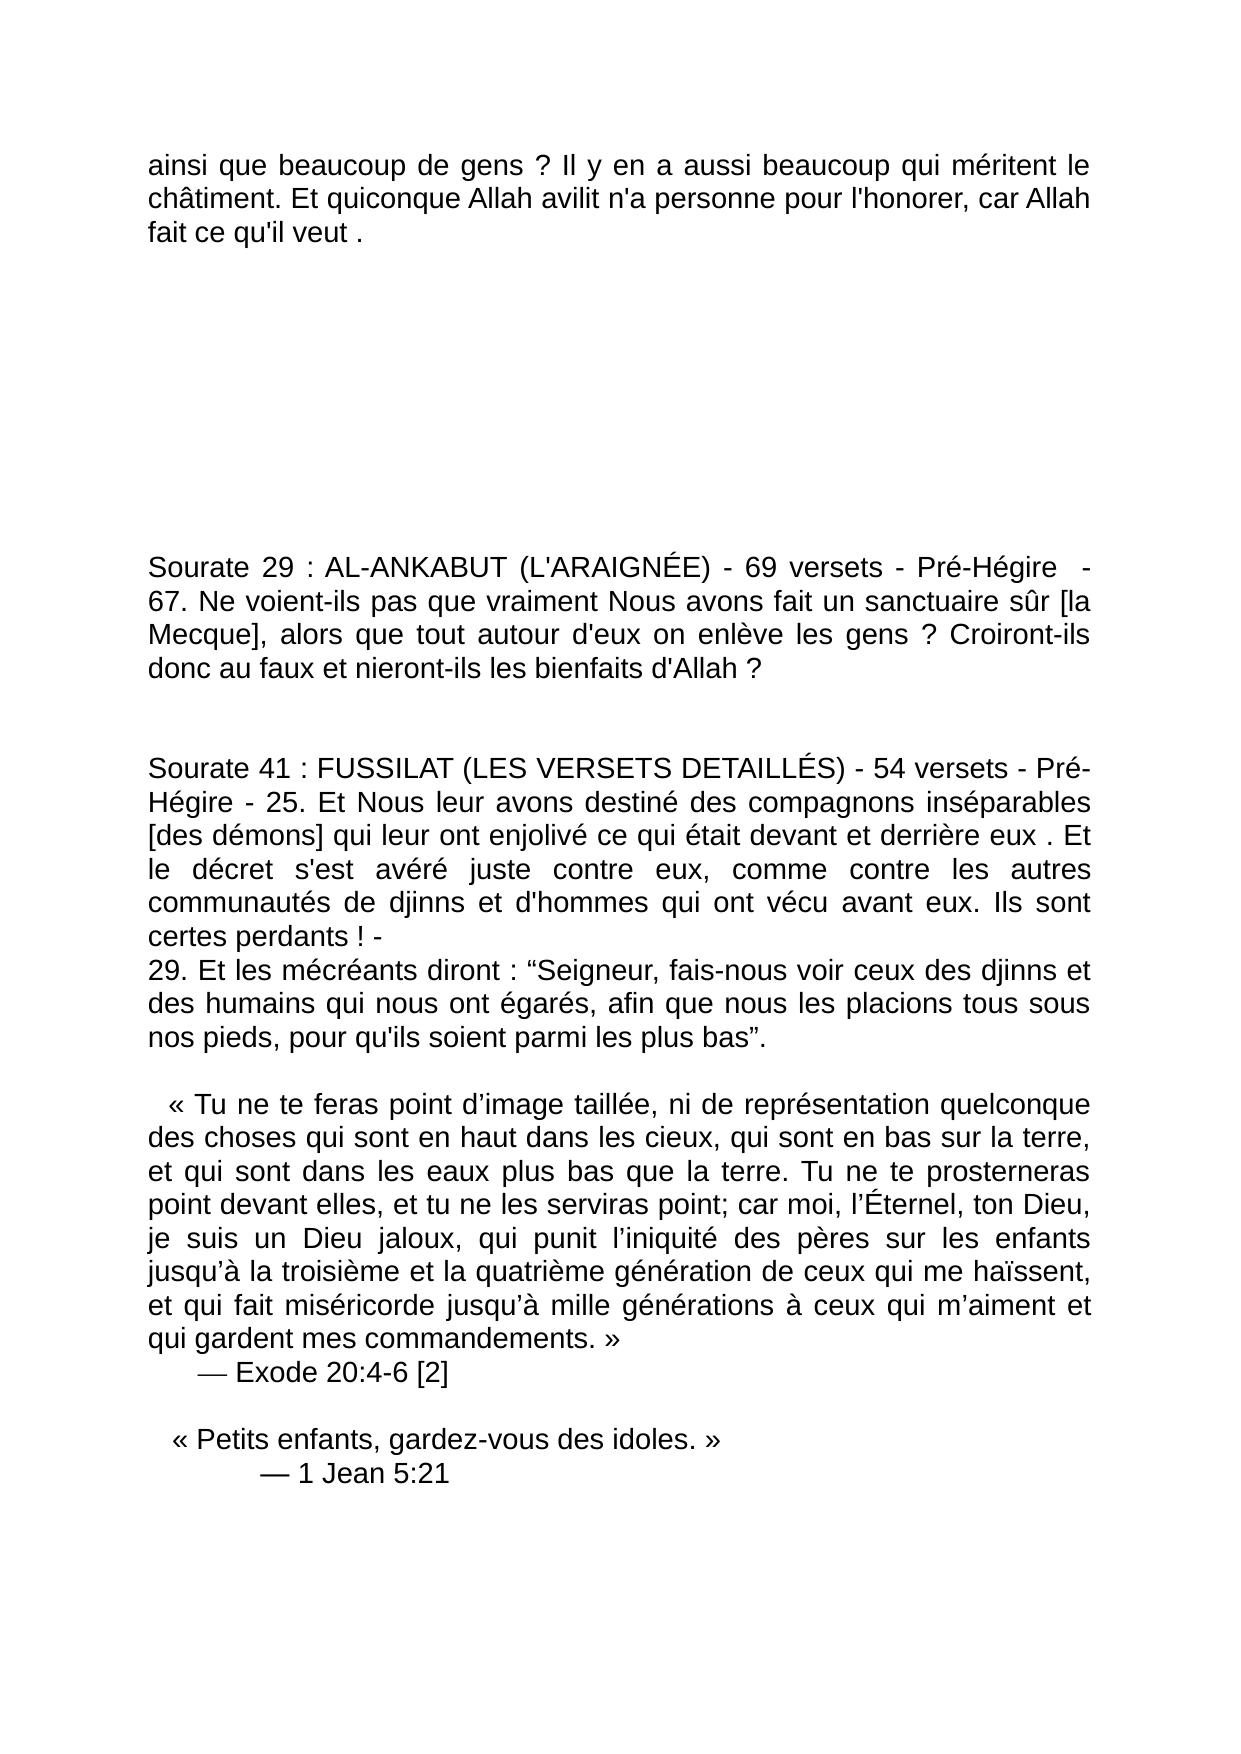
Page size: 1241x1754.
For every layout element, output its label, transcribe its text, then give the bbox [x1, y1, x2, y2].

text 29. Et les mécréants diront : “Seigneur, fais-nous voir ceux des djinns et des humains qui nous ont égarés, afin que nous les placions tous sous nos pieds, pour qu'ils soient parmi les plus bas”. [148, 953, 1093, 1053]
text « Tu ne te feras point d’image taillée, ni de représentation quelconque des choses qui sont en haut dans les cieux, qui sont en bas sur la terre, et qui sont dans les eaux plus bas que la terre. Tu ne te prosterneras point devant elles, et tu ne les serviras point; car moi, l’Éternel, ton Dieu, je suis un Dieu jaloux, qui punit l’iniquité des pères sur les enfants jusqu’à la troisième et la quatrième génération de ceux qui me haïssent, et qui fait miséricorde jusqu’à mille générations à ceux qui m’aiment et qui gardent mes commandements. » [148, 1087, 1093, 1355]
text « Petits enfants, gardez-vous des idoles. » [148, 1422, 1093, 1456]
text ainsi que beaucoup de gens ? Il y en a aussi beaucoup qui méritent le châtiment. Et quiconque Allah avilit n'a personne pour l'honorer, car Allah fait ce qu'il veut . [148, 148, 1093, 248]
list 1 Jean 5:21 [260, 1456, 1093, 1489]
list Exode 20:4-6 [2] [198, 1355, 1093, 1389]
text Sourate 29 : AL-ANKABUT (L'ARAIGNÉE) - 69 versets - Pré-Hégire - 67. Ne voient-ils pas que vraiment Nous avons fait un sanctuaire sûr [la Mecque], alors que tout autour d'eux on enlève les gens ? Croiront-ils donc au faux et nieront-ils les bienfaits d'Allah ? [148, 550, 1093, 684]
text Sourate 41 : FUSSILAT (LES VERSETS DETAILLÉS) - 54 versets - Pré-Hégire - 25. Et Nous leur avons destiné des compagnons inséparables [des démons] qui leur ont enjolivé ce qui était devant et derrière eux . Et le décret s'est avéré juste contre eux, comme contre les autres communautés de djinns et d'hommes qui ont vécu avant eux. Ils sont certes perdants ! - [148, 751, 1093, 953]
